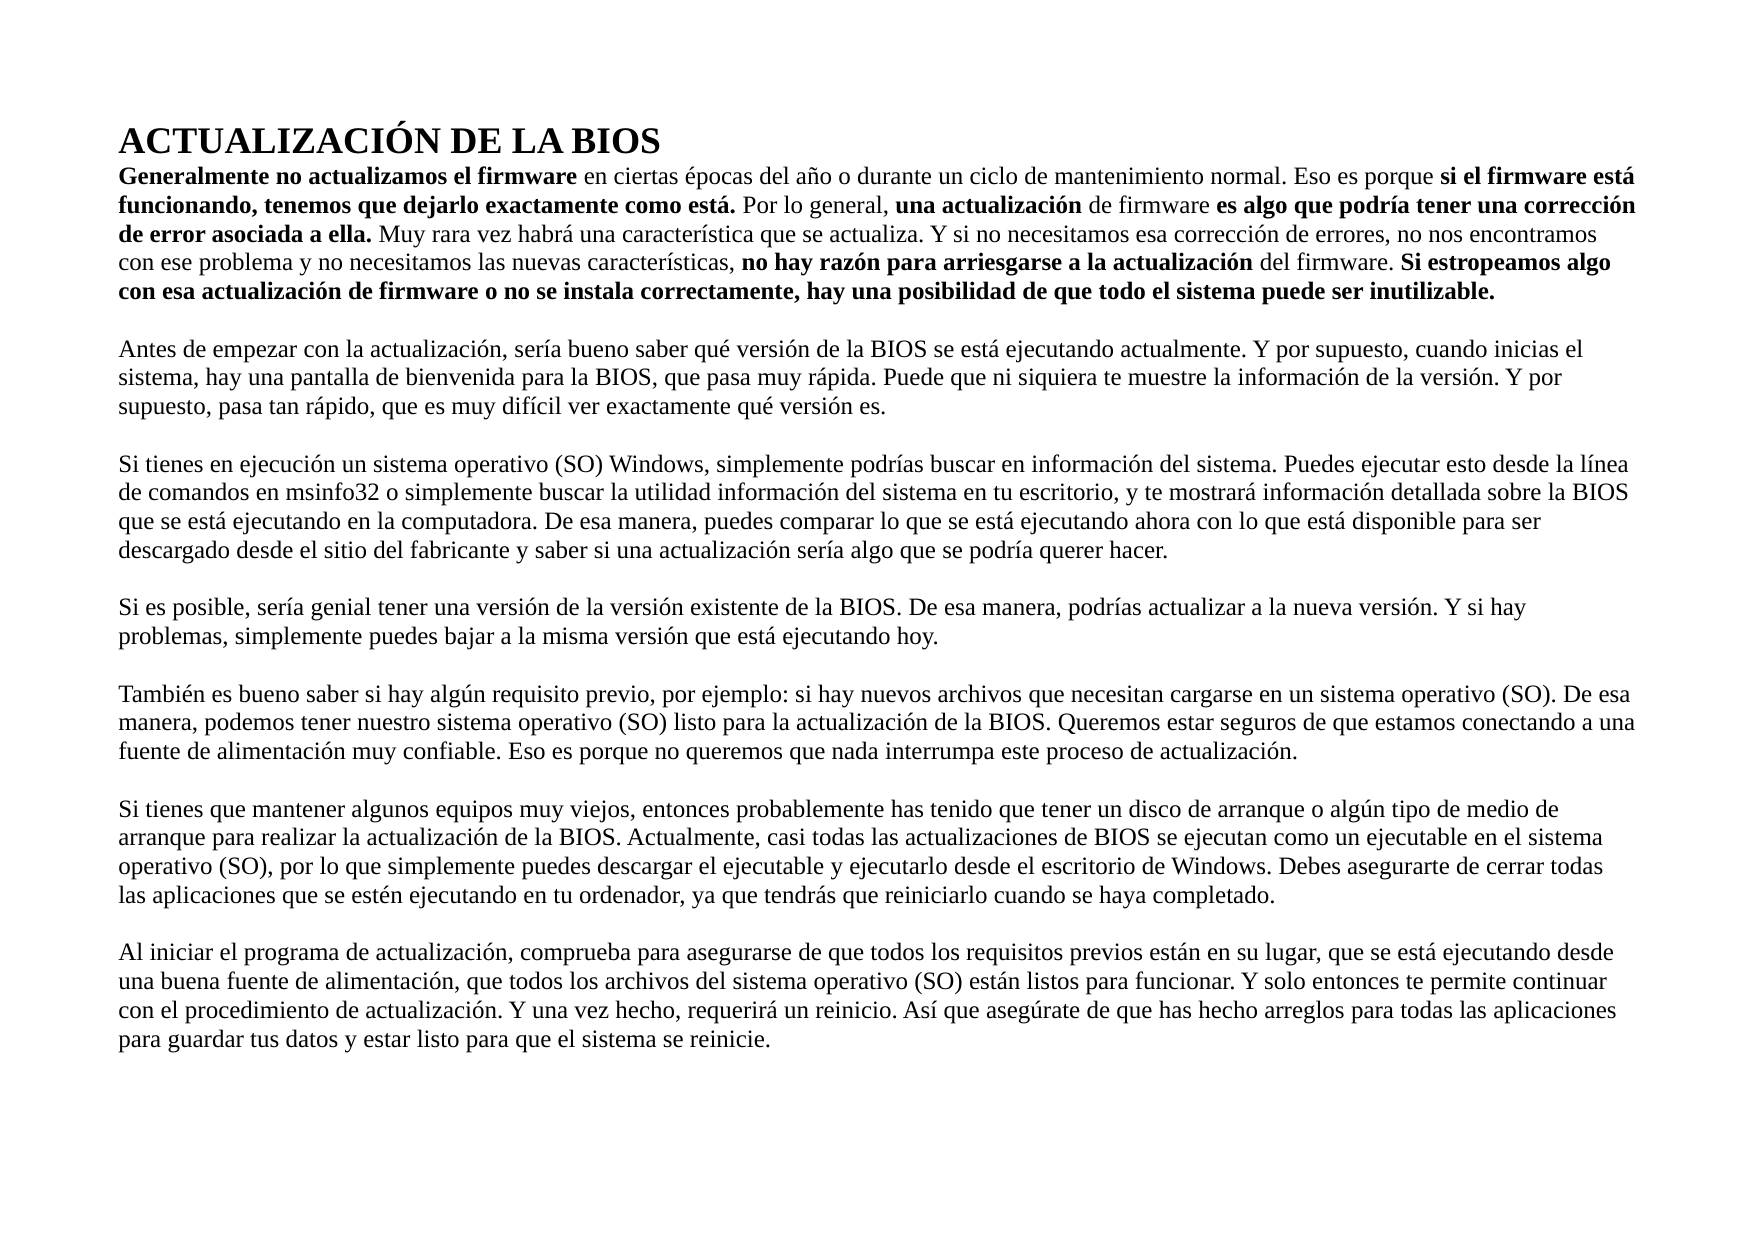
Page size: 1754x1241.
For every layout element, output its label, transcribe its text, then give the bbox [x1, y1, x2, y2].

text Al iniciar el programa de actualización, comprueba para asegurarse de que todos los requisitos previos están en su lugar, que se está ejecutando desde una buena fuente de alimentación, que todos los archivos del sistema operativo (SO) están listos para funcionar. Y solo entonces te permite continuar con el procedimiento de actualización. Y una vez hecho, requerirá un reinicio. Así que asegúrate de que has hecho arreglos para todas las aplicaciones para guardar tus datos y estar listo para que el sistema se reinicie. [118, 937, 1636, 1052]
text Si tienes en ejecución un sistema operativo (SO) Windows, simplemente podrías buscar en información del sistema. Puedes ejecutar esto desde la línea de comandos en msinfo32 o simplemente buscar la utilidad información del sistema en tu escritorio, y te mostrará información detallada sobre la BIOS que se está ejecutando en la computadora. De esa manera, puedes comparar lo que se está ejecutando ahora con lo que está disponible para ser descargado desde el sitio del fabricante y saber si una actualización sería algo que se podría querer hacer. [118, 449, 1636, 564]
text Generalmente no actualizamos el firmware en ciertas épocas del año o durante un ciclo de mantenimiento normal. Eso es porque si el firmware está funcionando, tenemos que dejarlo exactamente como está. Por lo general, una actualización de firmware es algo que podría tener una corrección de error asociada a ella. Muy rara vez habrá una característica que se actualiza. Y si no necesitamos esa corrección de errores, no nos encontramos con ese problema y no necesitamos las nuevas características, no hay razón para arriesgarse a la actualización del firmware. Si estropeamos algo con esa actualización de firmware o no se instala correctamente, hay una posibilidad de que todo el sistema puede ser inutilizable. [118, 161, 1636, 305]
text Si tienes que mantener algunos equipos muy viejos, entonces probablemente has tenido que tener un disco de arranque o algún tipo de medio de arranque para realizar la actualización de la BIOS. Actualmente, casi todas las actualizaciones de BIOS se ejecutan como un ejecutable en el sistema operativo (SO), por lo que simplemente puedes descargar el ejecutable y ejecutarlo desde el escritorio de Windows. Debes asegurarte de cerrar todas las aplicaciones que se estén ejecutando en tu ordenador, ya que tendrás que reiniciarlo cuando se haya completado. [118, 794, 1636, 909]
text Antes de empezar con la actualización, sería bueno saber qué versión de la BIOS se está ejecutando actualmente. Y por supuesto, cuando inicias el sistema, hay una pantalla de bienvenida para la BIOS, que pasa muy rápida. Puede que ni siquiera te muestre la información de la versión. Y por supuesto, pasa tan rápido, que es muy difícil ver exactamente qué versión es. [118, 334, 1636, 420]
text Si es posible, sería genial tener una versión de la versión existente de la BIOS. De esa manera, podrías actualizar a la nueva versión. Y si hay problemas, simplemente puedes bajar a la misma versión que está ejecutando hoy. [118, 592, 1636, 650]
text También es bueno saber si hay algún requisito previo, por ejemplo: si hay nuevos archivos que necesitan cargarse en un sistema operativo (SO). De esa manera, podemos tener nuestro sistema operativo (SO) listo para la actualización de la BIOS. Queremos estar seguros de que estamos conectando a una fuente de alimentación muy confiable. Eso es porque no queremos que nada interrumpa este proceso de actualización. [118, 679, 1636, 765]
text ACTUALIZACIÓN DE LA BIOS [118, 118, 1636, 161]
